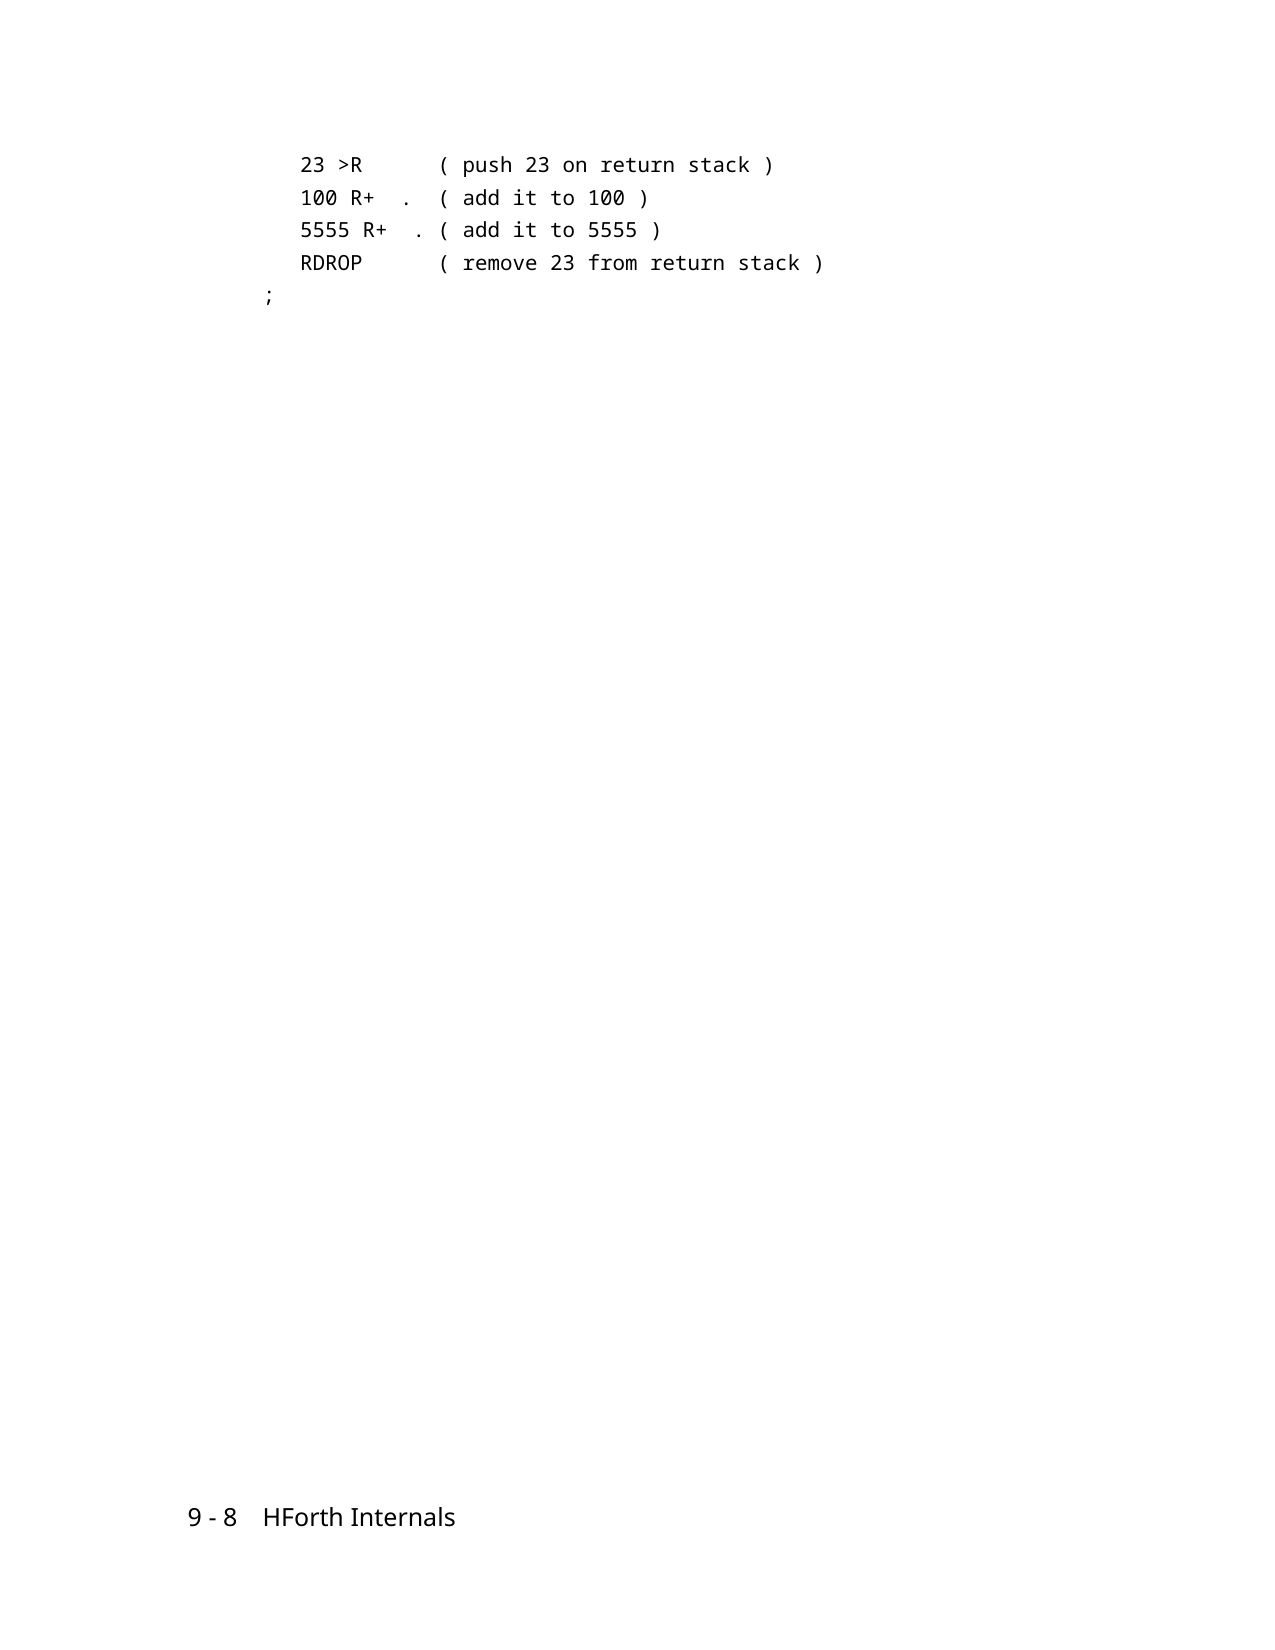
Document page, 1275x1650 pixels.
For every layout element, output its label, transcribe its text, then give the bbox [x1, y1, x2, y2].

text 23 >R ( push 23 on return stack ) [262, 150, 1087, 178]
text ; [262, 280, 1087, 309]
text 100 R+ . ( add it to 100 ) [262, 183, 1087, 211]
text RDROP ( remove 23 from return stack ) [262, 248, 1087, 276]
text 5555 R+ . ( add it to 5555 ) [262, 215, 1087, 244]
